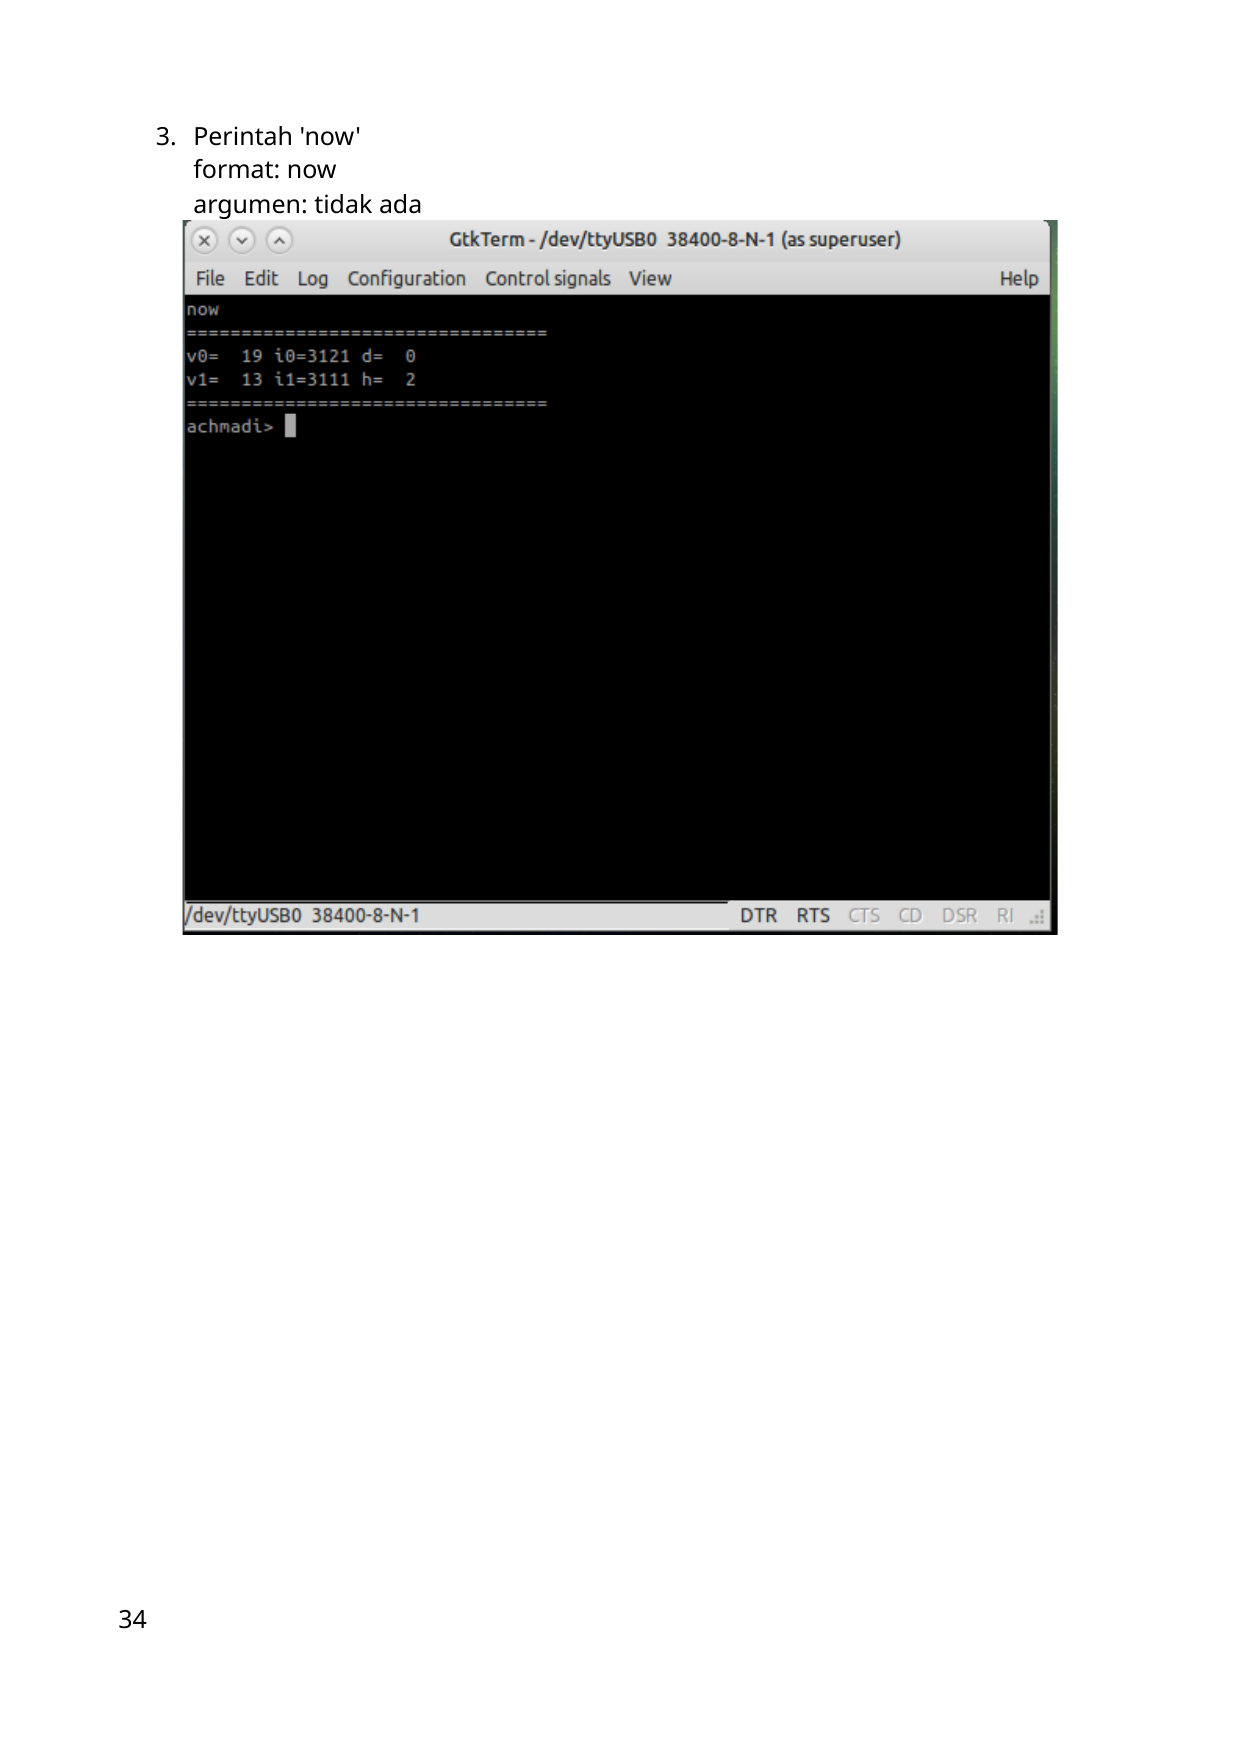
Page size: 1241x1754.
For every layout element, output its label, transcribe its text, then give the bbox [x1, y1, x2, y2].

list argumen: tidak ada [156, 186, 1122, 220]
list format: now [156, 152, 1122, 186]
picture [182, 220, 1058, 935]
subtitle Perintah 'now' [156, 118, 1122, 152]
